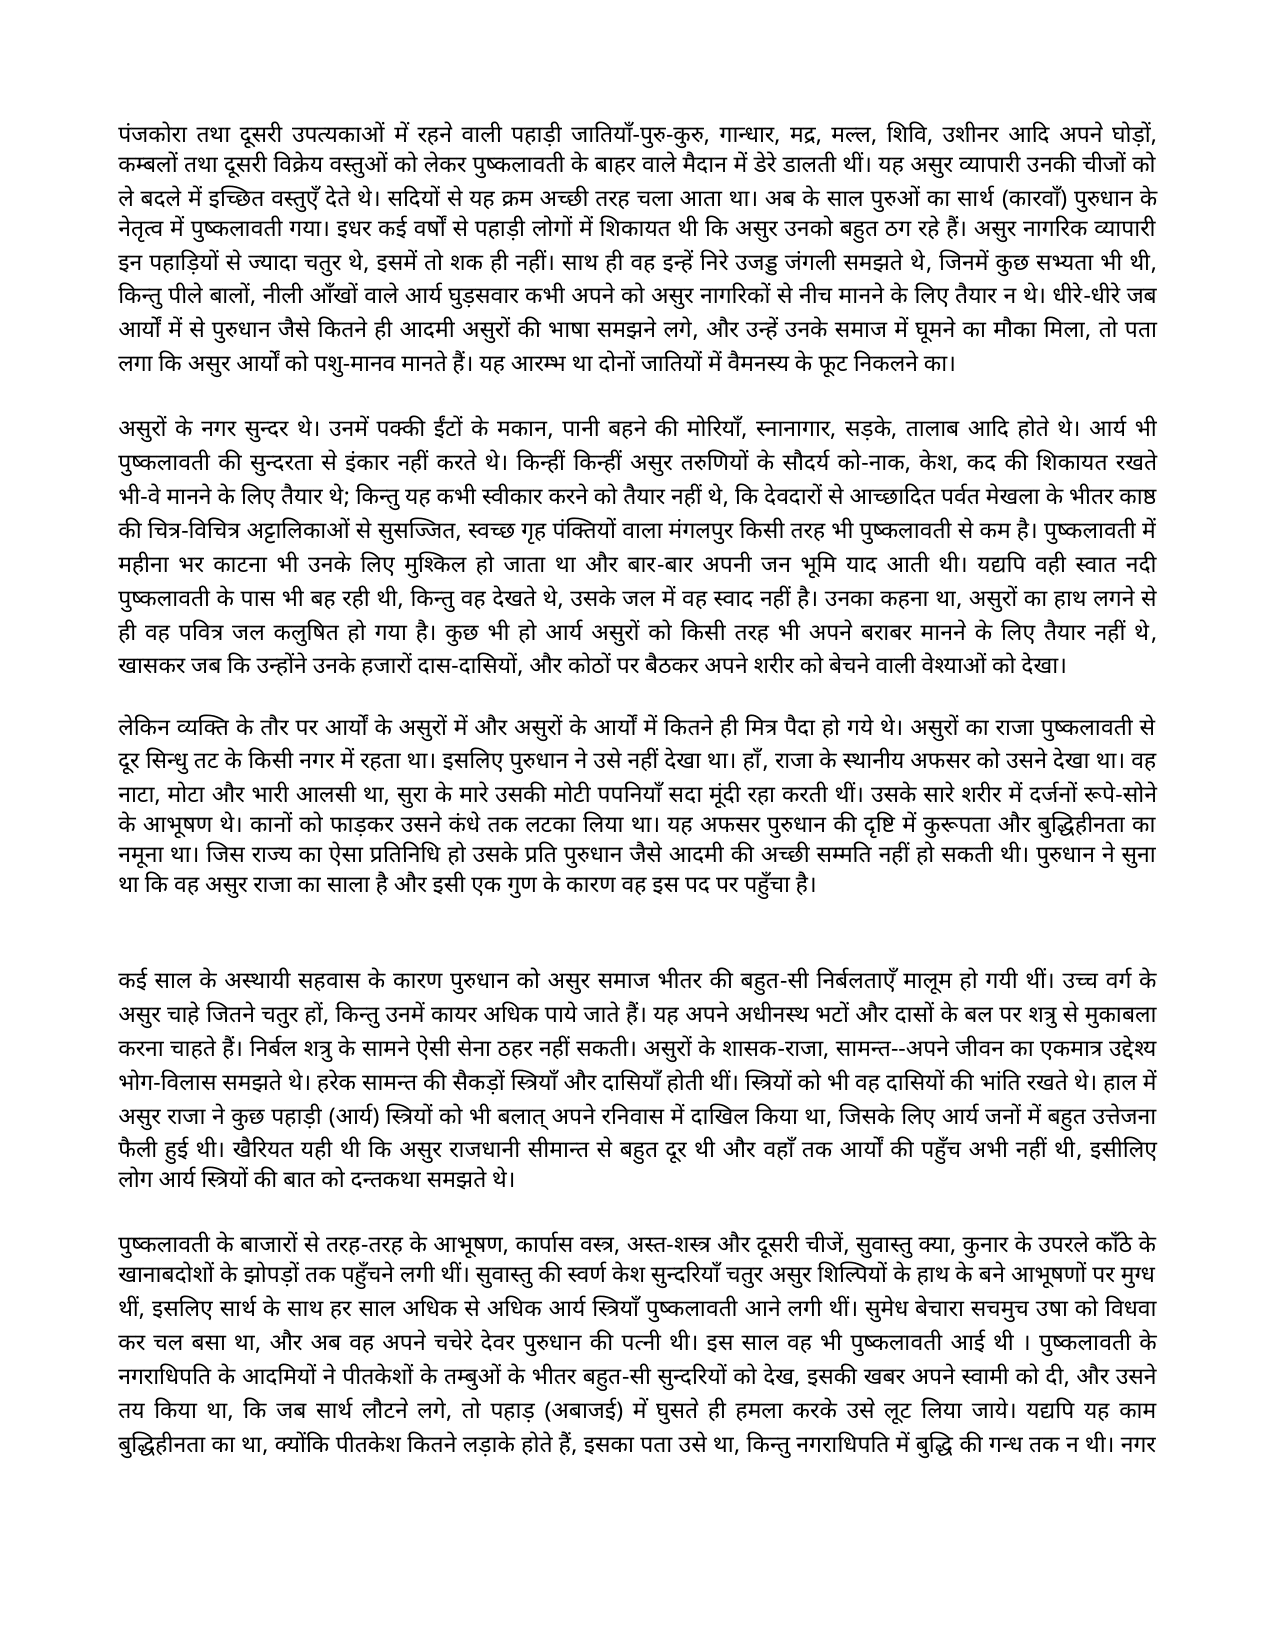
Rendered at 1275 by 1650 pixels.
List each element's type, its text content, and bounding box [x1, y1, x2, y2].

text लेकिन व्यक्ति के तौर पर आर्यों के असुरों में और असुरों के आर्यों में कितने ही मित्र पैदा हो गये थे। असुरों का राजा पुष्कलावती से दूर सिन्धु तट के किसी नगर में रहता था। इसलिए पुरुधान ने उसे नहीं देखा था। हाँ, राजा के स्थानीय अफसर को उसने देखा था। वह नाटा, मोटा और भारी आलसी था, सुरा के मारे उसकी मोटी पपनियाँ सदा मूंदी रहा करती थीं। उसके सारे शरीर में दर्जनों रूपे-सोने के आभूषण थे। कानों को फाड़कर उसने कंधे तक लटका लिया था। यह अफसर पुरुधान की दृष्टि में कुरूपता और बुद्धिहीनता का नमूना था। जिस राज्य का ऐसा प्रतिनिधि हो उसके प्रति पुरुधान जैसे आदमी की अच्छी सम्मति नहीं हो सकती थी। पुरुधान ने सुना था कि वह असुर राजा का साला है और इसी एक गुण के कारण वह इस पद पर पहुँचा है। [118, 714, 1157, 902]
text कई साल के अस्थायी सहवास के कारण पुरुधान को असुर समाज भीतर की बहुत-सी निर्बलताएँ मालूम हो गयी थीं। उच्च वर्ग के असुर चाहे जितने चतुर हों, किन्तु उनमें कायर अधिक पाये जाते हैं। यह अपने अधीनस्थ भटों और दासों के बल पर शत्रु से मुकाबला करना चाहते हैं। निर्बल शत्रु के सामने ऐसी सेना ठहर नहीं सकती। असुरों के शासक-राजा, सामन्त--अपने जीवन का एकमात्र उद्देश्य भोग-विलास समझते थे। हरेक सामन्त की सैकड़ों स्त्रियाँ और दासियाँ होती थीं। स्त्रियों को भी वह दासियों की भांति रखते थे। हाल में असुर राजा ने कुछ पहाड़ी (आर्य) स्त्रियों को भी बलात् अपने रनिवास में दाखिल किया था, जिसके लिए आर्य जनों में बहुत उत्तेजना फैली हुई थी। खैरियत यही थी कि असुर राजधानी सीमान्त से बहुत दूर थी और वहाँ तक आर्यों की पहुँच अभी नहीं थी, इसीलिए लोग आर्य स्त्रियों की बात को दन्तकथा समझते थे। [118, 964, 1157, 1197]
text असुरों के नगर सुन्दर थे। उनमें पक्की ईंटों के मकान, पानी बहने की मोरियाँ, स्नानागार, सड़के, तालाब आदि होते थे। आर्य भी पुष्कलावती की सुन्दरता से इंकार नहीं करते थे। किन्हीं किन्हीं असुर तरुणियों के सौदर्य को-नाक, केश, कद की शिकायत रखते भी-वे मानने के लिए तैयार थे; किन्तु यह कभी स्वीकार करने को तैयार नहीं थे, कि देवदारों से आच्छादित पर्वत मेखला के भीतर काष्ठ की चित्र-विचित्र अट्टालिकाओं से सुसज्जित, स्वच्छ गृह पंक्तियों वाला मंगलपुर किसी तरह भी पुष्कलावती से कम है। पुष्कलावती में महीना भर काटना भी उनके लिए मुश्किल हो जाता था और बार-बार अपनी जन भूमि याद आती थी। यद्यपि वही स्वात नदी पुष्कलावती के पास भी बह रही थी, किन्तु वह देखते थे, उसके जल में वह स्वाद नहीं है। उनका कहना था, असुरों का हाथ लगने से ही वह पवित्र जल कलुषित हो गया है। कुछ भी हो आर्य असुरों को किसी तरह भी अपने बराबर मानने के लिए तैयार नहीं थे, खासकर जब कि उन्होंने उनके हजारों दास-दासियों, और कोठों पर बैठकर अपने शरीर को बेचने वाली वेश्याओं को देखा। [118, 412, 1157, 683]
text पंजकोरा तथा दूसरी उपत्यकाओं में रहने वाली पहाड़ी जातियाँ-पुरु-कुरु, गान्धार, मद्र, मल्ल, शिवि, उशीनर आदि अपने घोड़ों, कम्बलों तथा दूसरी विक्रेय वस्तुओं को लेकर पुष्कलावती के बाहर वाले मैदान में डेरे डालती थीं। यह असुर व्यापारी उनकी चीजों को ले बदले में इच्छित वस्तुएँ देते थे। सदियों से यह क्रम अच्छी तरह चला आता था। अब के साल पुरुओं का सार्थ (कारवाँ) पुरुधान के नेतृत्व में पुष्कलावती गया। इधर कई वर्षों से पहाड़ी लोगों में शिकायत थी कि असुर उनको बहुत ठग रहे हैं। असुर नागरिक व्यापारी इन पहाड़ियों से ज्यादा चतुर थे, इसमें तो शक ही नहीं। साथ ही वह इन्हें निरे उजड्ड जंगली समझते थे, जिनमें कुछ सभ्यता भी थी, किन्तु पीले बालों, नीली आँखों वाले आर्य घुड़सवार कभी अपने को असुर नागरिकों से नीच मानने के लिए तैयार न थे। धीरे-धीरे जब आर्यों में से पुरुधान जैसे कितने ही आदमी असुरों की भाषा समझने लगे, और उन्हें उनके समाज में घूमने का मौका मिला, तो पता लगा कि असुर आर्यों को पशु-मानव मानते हैं। यह आरम्भ था दोनों जातियों में वैमनस्य के फूट निकलने का। [118, 118, 1157, 381]
text पुष्कलावती के बाजारों से तरह-तरह के आभूषण, कार्पास वस्त्र, अस्त-शस्त्र और दूसरी चीजें, सुवास्तु क्या, कुनार के उपरले काँठे के खानाबदोशों के झोपड़ों तक पहुँचने लगी थीं। सुवास्तु की स्वर्ण केश सुन्दरियाँ चतुर असुर शिल्पियों के हाथ के बने आभूषणों पर मुग्ध थीं, इसलिए सार्थ के साथ हर साल अधिक से अधिक आर्य स्त्रियाँ पुष्कलावती आने लगी थीं। सुमेध बेचारा सचमुच उषा को विधवा कर चल बसा था, और अब वह अपने चचेरे देवर पुरुधान की पत्नी थी। इस साल वह भी पुष्कलावती आई थी । पुष्कलावती के नगराधिपति के आदमियों ने पीतकेशों के तम्बुओं के भीतर बहुत-सी सुन्दरियों को देख, इसकी खबर अपने स्वामी को दी, और उसने तय किया था, कि जब सार्थ लौटने लगे, तो पहाड़ (अबाजई) में घुसते ही हमला करके उसे लूट लिया जाये। यद्यपि यह काम बुद्धिहीनता का था, क्योंकि पीतकेश कितने लड़ाके होते हैं, इसका पता उसे था, किन्तु नगराधिपति में बुद्धि की गन्ध तक न थी। नगर [118, 1228, 1157, 1461]
